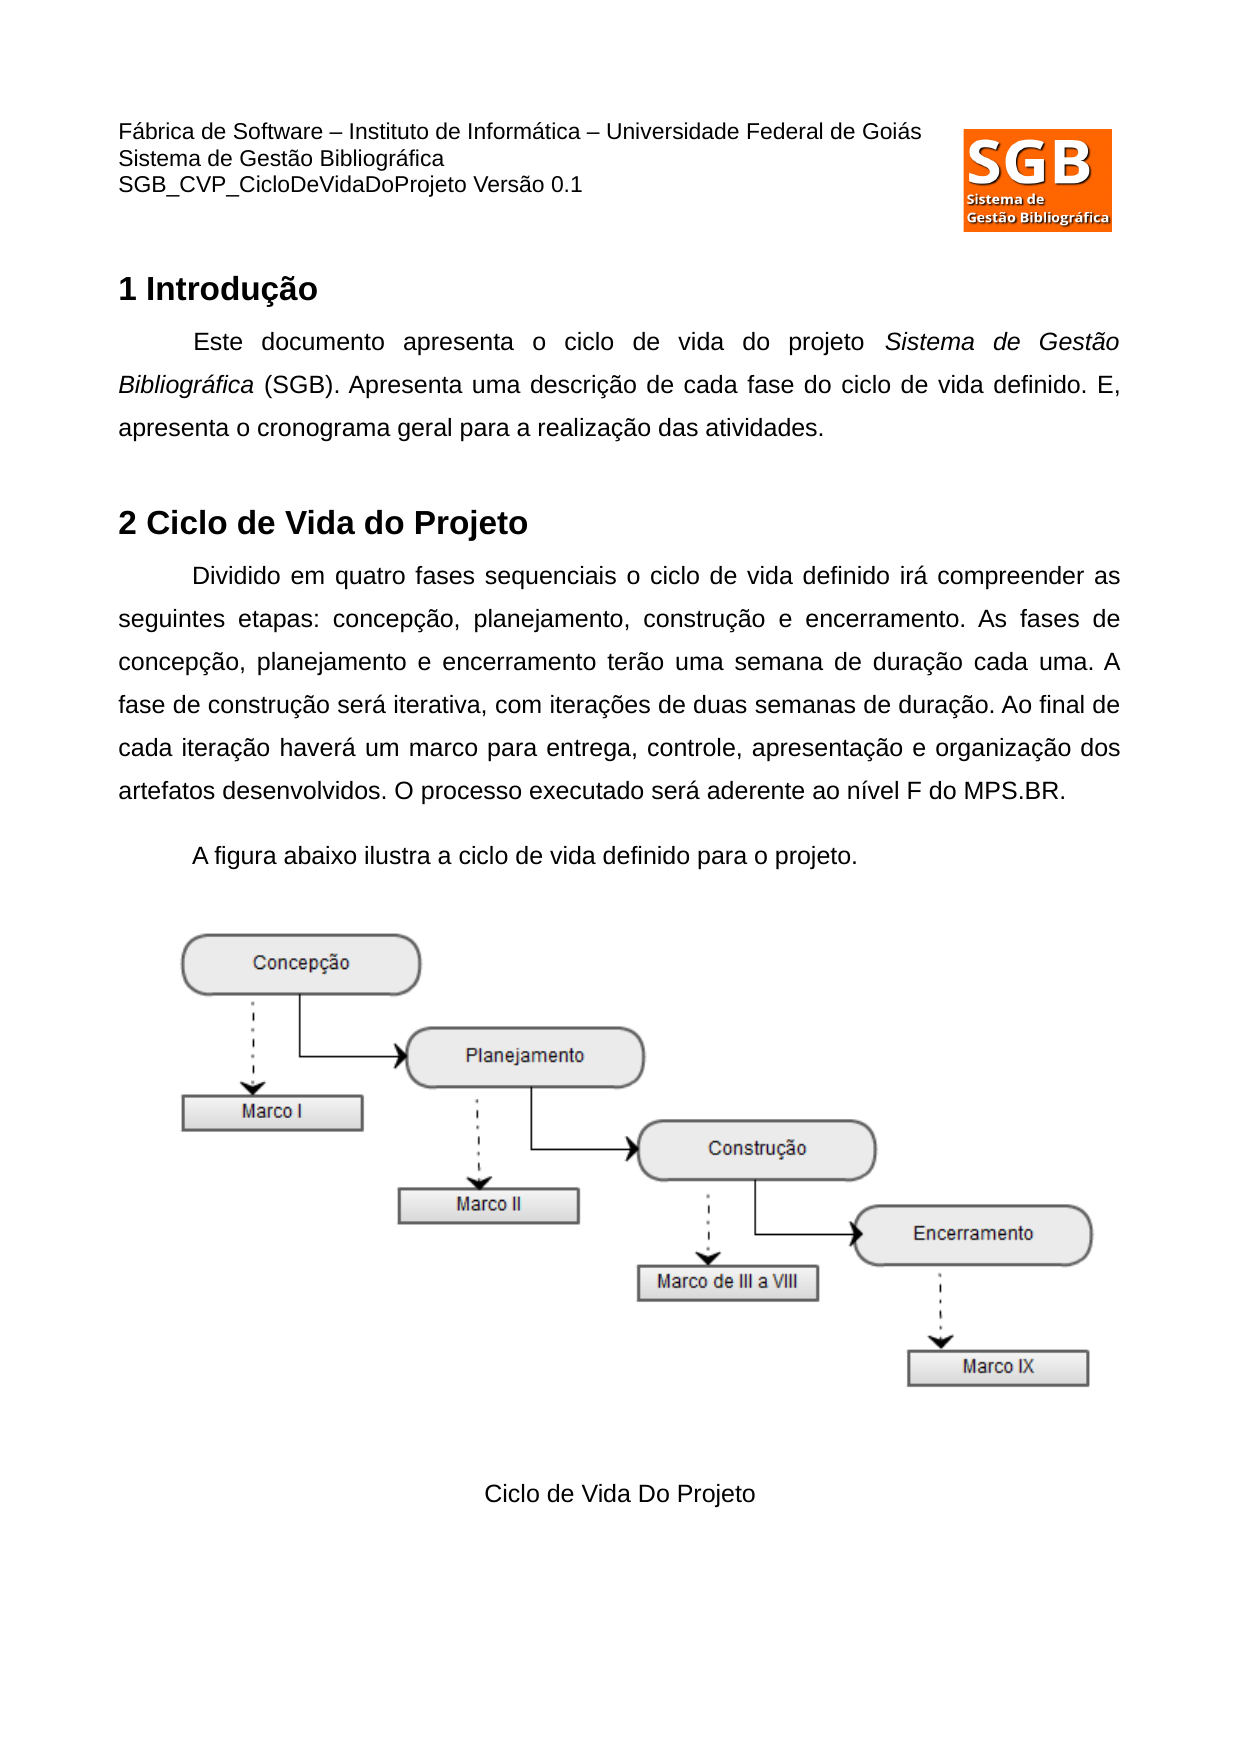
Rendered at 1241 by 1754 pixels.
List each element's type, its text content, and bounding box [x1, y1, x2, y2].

subtitle 2 Ciclo de Vida do Projeto [118, 503, 1122, 541]
subtitle 1 Introdução [118, 269, 1122, 308]
text Este documento apresenta o ciclo de vida do projeto Sistema de Gestão Bibliográfica (SGB). Apresenta uma descrição de cada fase do ciclo de vida definido. E, apresenta o cronograma geral para a realização das atividades. [118, 327, 1122, 442]
text A figura abaixo ilustra a ciclo de vida definido para o projeto. [118, 841, 1122, 870]
picture [963, 129, 1112, 232]
text Dividido em quatro fases sequenciais o ciclo de vida definido irá compreender as seguintes etapas: concepção, planejamento, construção e encerramento. As fases de concepção, planejamento e encerramento terão uma semana de duração cada uma. A fase de construção será iterativa, com iterações de duas semanas de duração. Ao final de cada iteração haverá um marco para entrega, controle, apresentação e organização dos artefatos desenvolvidos. O processo executado será aderente ao nível F do MPS.BR. [118, 561, 1122, 805]
text Ciclo de Vida Do Projeto [118, 906, 1122, 1508]
